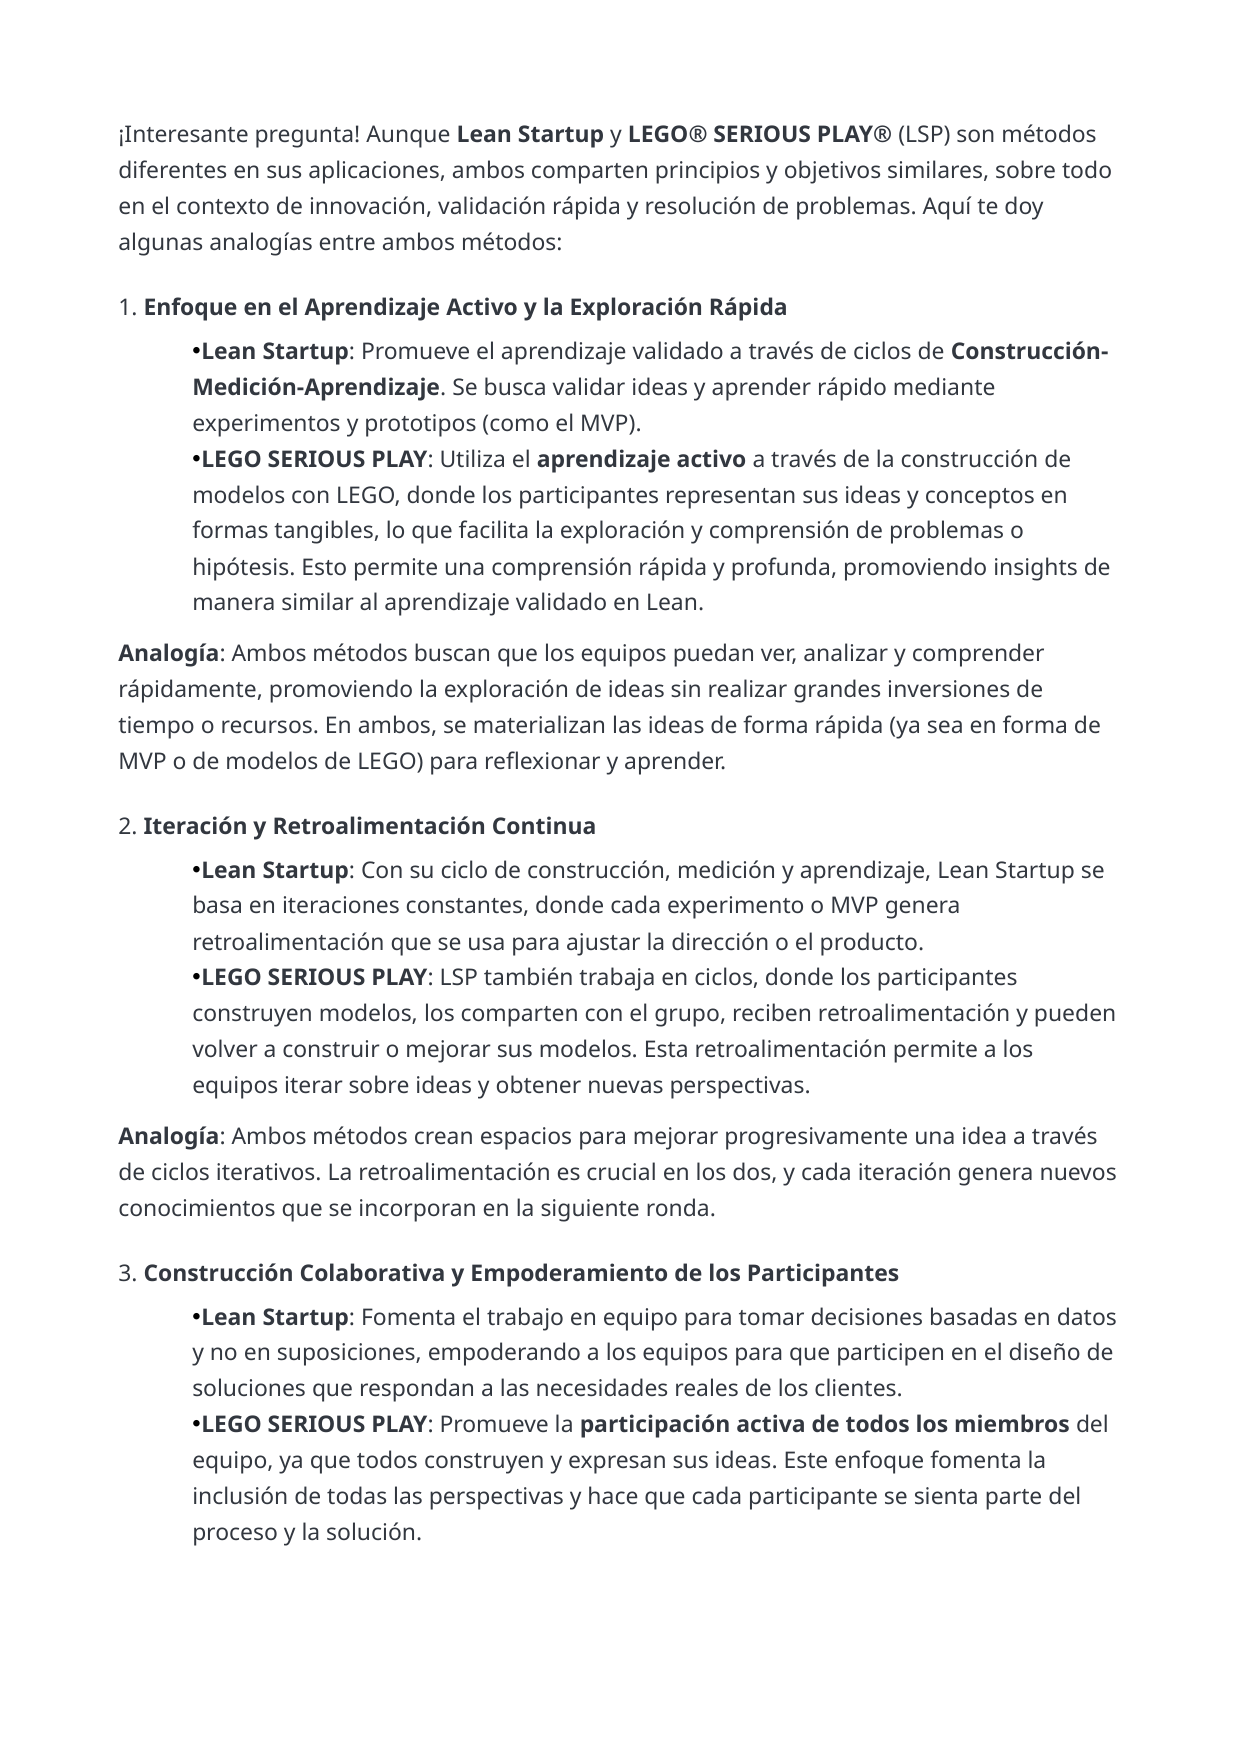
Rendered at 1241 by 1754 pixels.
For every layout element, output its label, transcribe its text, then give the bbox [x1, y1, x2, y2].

text Analogía: Ambos métodos buscan que los equipos puedan ver, analizar y comprender rápidamente, promoviendo la exploración de ideas sin realizar grandes inversiones de tiempo o recursos. En ambos, se materializan las ideas de forma rápida (ya sea en forma de MVP o de modelos de LEGO) para reflexionar y aprender. [118, 637, 1122, 776]
subtitle 1. Enfoque en el Aprendizaje Activo y la Exploración Rápida [118, 291, 1122, 322]
list LEGO SERIOUS PLAY: Promueve la participación activa de todos los miembros del equipo, ya que todos construyen y expresan sus ideas. Este enfoque fomenta la inclusión de todas las perspectivas y hace que cada participante se sienta parte del proceso y la solución. [118, 1408, 1122, 1547]
subtitle 2. Iteración y Retroalimentación Continua [118, 810, 1122, 841]
text ¡Interesante pregunta! Aunque Lean Startup y LEGO® SERIOUS PLAY® (LSP) son métodos diferentes en sus aplicaciones, ambos comparten principios y objetivos similares, sobre todo en el contexto de innovación, validación rápida y resolución de problemas. Aquí te doy algunas analogías entre ambos métodos: [118, 118, 1122, 257]
list LEGO SERIOUS PLAY: Utiliza el aprendizaje activo a través de la construcción de modelos con LEGO, donde los participantes representan sus ideas y conceptos en formas tangibles, lo que facilita la exploración y comprensión de problemas o hipótesis. Esto permite una comprensión rápida y profunda, promoviendo insights de manera similar al aprendizaje validado en Lean. [118, 443, 1122, 618]
subtitle 3. Construcción Colaborativa y Empoderamiento de los Participantes [118, 1257, 1122, 1288]
list LEGO SERIOUS PLAY: LSP también trabaja en ciclos, donde los participantes construyen modelos, los comparten con el grupo, reciben retroalimentación y pueden volver a construir o mejorar sus modelos. Esta retroalimentación permite a los equipos iterar sobre ideas y obtener nuevas perspectivas. [118, 961, 1122, 1100]
text Analogía: Ambos métodos crean espacios para mejorar progresivamente una idea a través de ciclos iterativos. La retroalimentación es crucial en los dos, y cada iteración genera nuevos conocimientos que se incorporan en la siguiente ronda. [118, 1120, 1122, 1223]
list Lean Startup: Fomenta el trabajo en equipo para tomar decisiones basadas en datos y no en suposiciones, empoderando a los equipos para que participen en el diseño de soluciones que respondan a las necesidades reales de los clientes. [118, 1300, 1122, 1403]
list Lean Startup: Promueve el aprendizaje validado a través de ciclos de Construcción-Medición-Aprendizaje. Se busca validar ideas y aprender rápido mediante experimentos y prototipos (como el MVP). [118, 335, 1122, 438]
list Lean Startup: Con su ciclo de construcción, medición y aprendizaje, Lean Startup se basa en iteraciones constantes, donde cada experimento o MVP genera retroalimentación que se usa para ajustar la dirección o el producto. [118, 853, 1122, 957]
